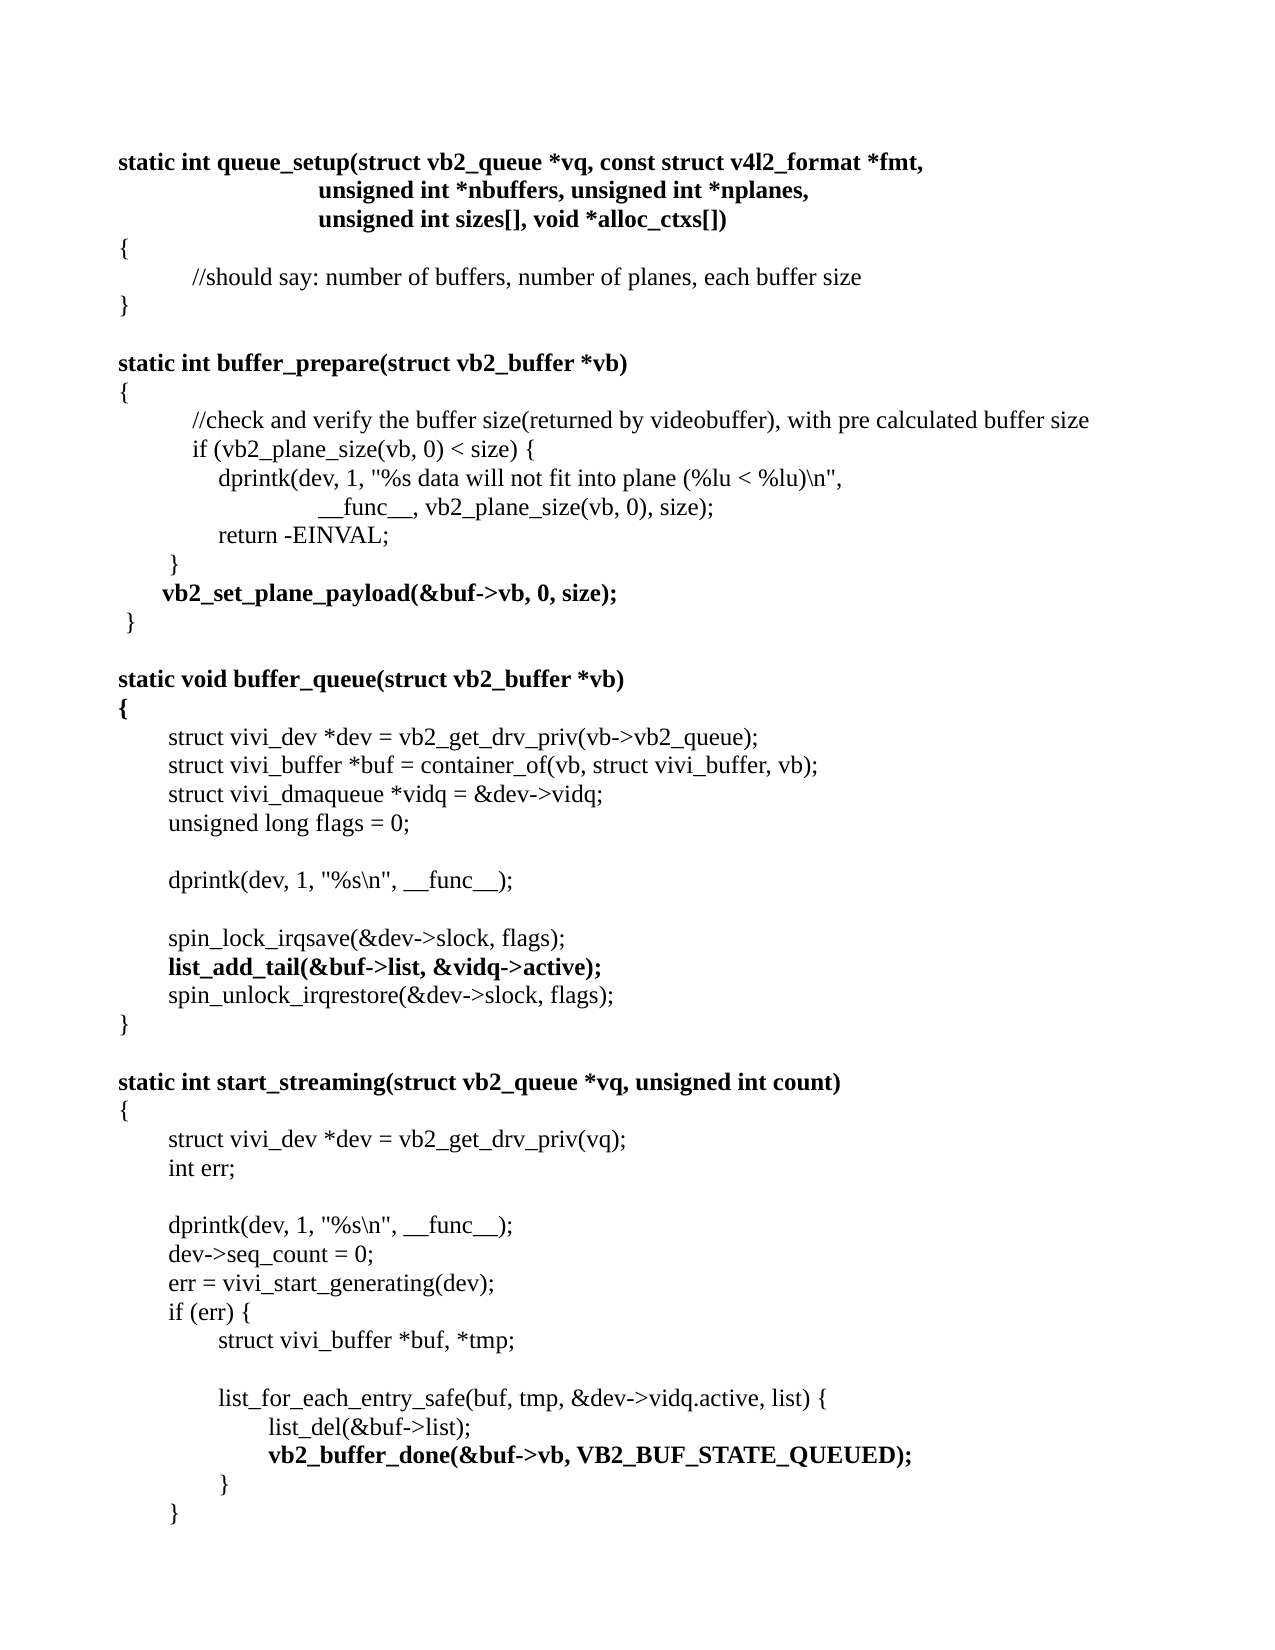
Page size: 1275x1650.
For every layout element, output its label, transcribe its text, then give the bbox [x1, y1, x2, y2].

text unsigned int *nbuffers, unsigned int *nplanes, [118, 176, 1157, 204]
text return -EINVAL; [118, 521, 1157, 549]
text list_del(&buf->list); [118, 1412, 1157, 1441]
text unsigned int sizes[], void *alloc_ctxs[]) [118, 204, 1157, 233]
text if (err) { [118, 1297, 1157, 1326]
text vb2_set_plane_payload(&buf->vb, 0, size); [118, 578, 1157, 607]
text struct vivi_buffer *buf, *tmp; [118, 1326, 1157, 1354]
text struct vivi_dev *dev = vb2_get_drv_priv(vb->vb2_queue); [118, 722, 1157, 751]
text spin_unlock_irqrestore(&dev->slock, flags); [118, 981, 1157, 1009]
text { [118, 1096, 1157, 1124]
text { [118, 377, 1157, 406]
text dprintk(dev, 1, "%s\n", __func__); [118, 866, 1157, 894]
text dev->seq_count = 0; [118, 1239, 1157, 1268]
text list_for_each_entry_safe(buf, tmp, &dev->vidq.active, list) { [118, 1383, 1157, 1412]
text //should say: number of buffers, number of planes, each buffer size [118, 262, 1157, 291]
text } [118, 607, 1157, 636]
text static int start_streaming(struct vb2_queue *vq, unsigned int count) [118, 1067, 1157, 1096]
text if (vb2_plane_size(vb, 0) < size) { [118, 434, 1157, 463]
text { [118, 693, 1157, 722]
text struct vivi_buffer *buf = container_of(vb, struct vivi_buffer, vb); [118, 751, 1157, 779]
text unsigned long flags = 0; [118, 808, 1157, 837]
text } [118, 1469, 1157, 1498]
text int err; [118, 1153, 1157, 1182]
text dprintk(dev, 1, "%s data will not fit into plane (%lu < %lu)\n", [118, 463, 1157, 492]
text struct vivi_dmaqueue *vidq = &dev->vidq; [118, 779, 1157, 808]
text { [118, 233, 1157, 262]
text vb2_buffer_done(&buf->vb, VB2_BUF_STATE_QUEUED); [118, 1441, 1157, 1469]
text } [118, 1009, 1157, 1038]
text dprintk(dev, 1, "%s\n", __func__); [118, 1211, 1157, 1239]
text static int buffer_prepare(struct vb2_buffer *vb) [118, 348, 1157, 377]
text } [118, 291, 1157, 319]
text list_add_tail(&buf->list, &vidq->active); [118, 952, 1157, 981]
text } [118, 549, 1157, 578]
text static void buffer_queue(struct vb2_buffer *vb) [118, 664, 1157, 693]
text } [118, 1498, 1157, 1527]
text err = vivi_start_generating(dev); [118, 1268, 1157, 1297]
text static int queue_setup(struct vb2_queue *vq, const struct v4l2_format *fmt, [118, 147, 1157, 176]
text //check and verify the buffer size(returned by videobuffer), with pre calculated buffer size [118, 406, 1157, 434]
text __func__, vb2_plane_size(vb, 0), size); [118, 492, 1157, 521]
text struct vivi_dev *dev = vb2_get_drv_priv(vq); [118, 1124, 1157, 1153]
text spin_lock_irqsave(&dev->slock, flags); [118, 923, 1157, 952]
